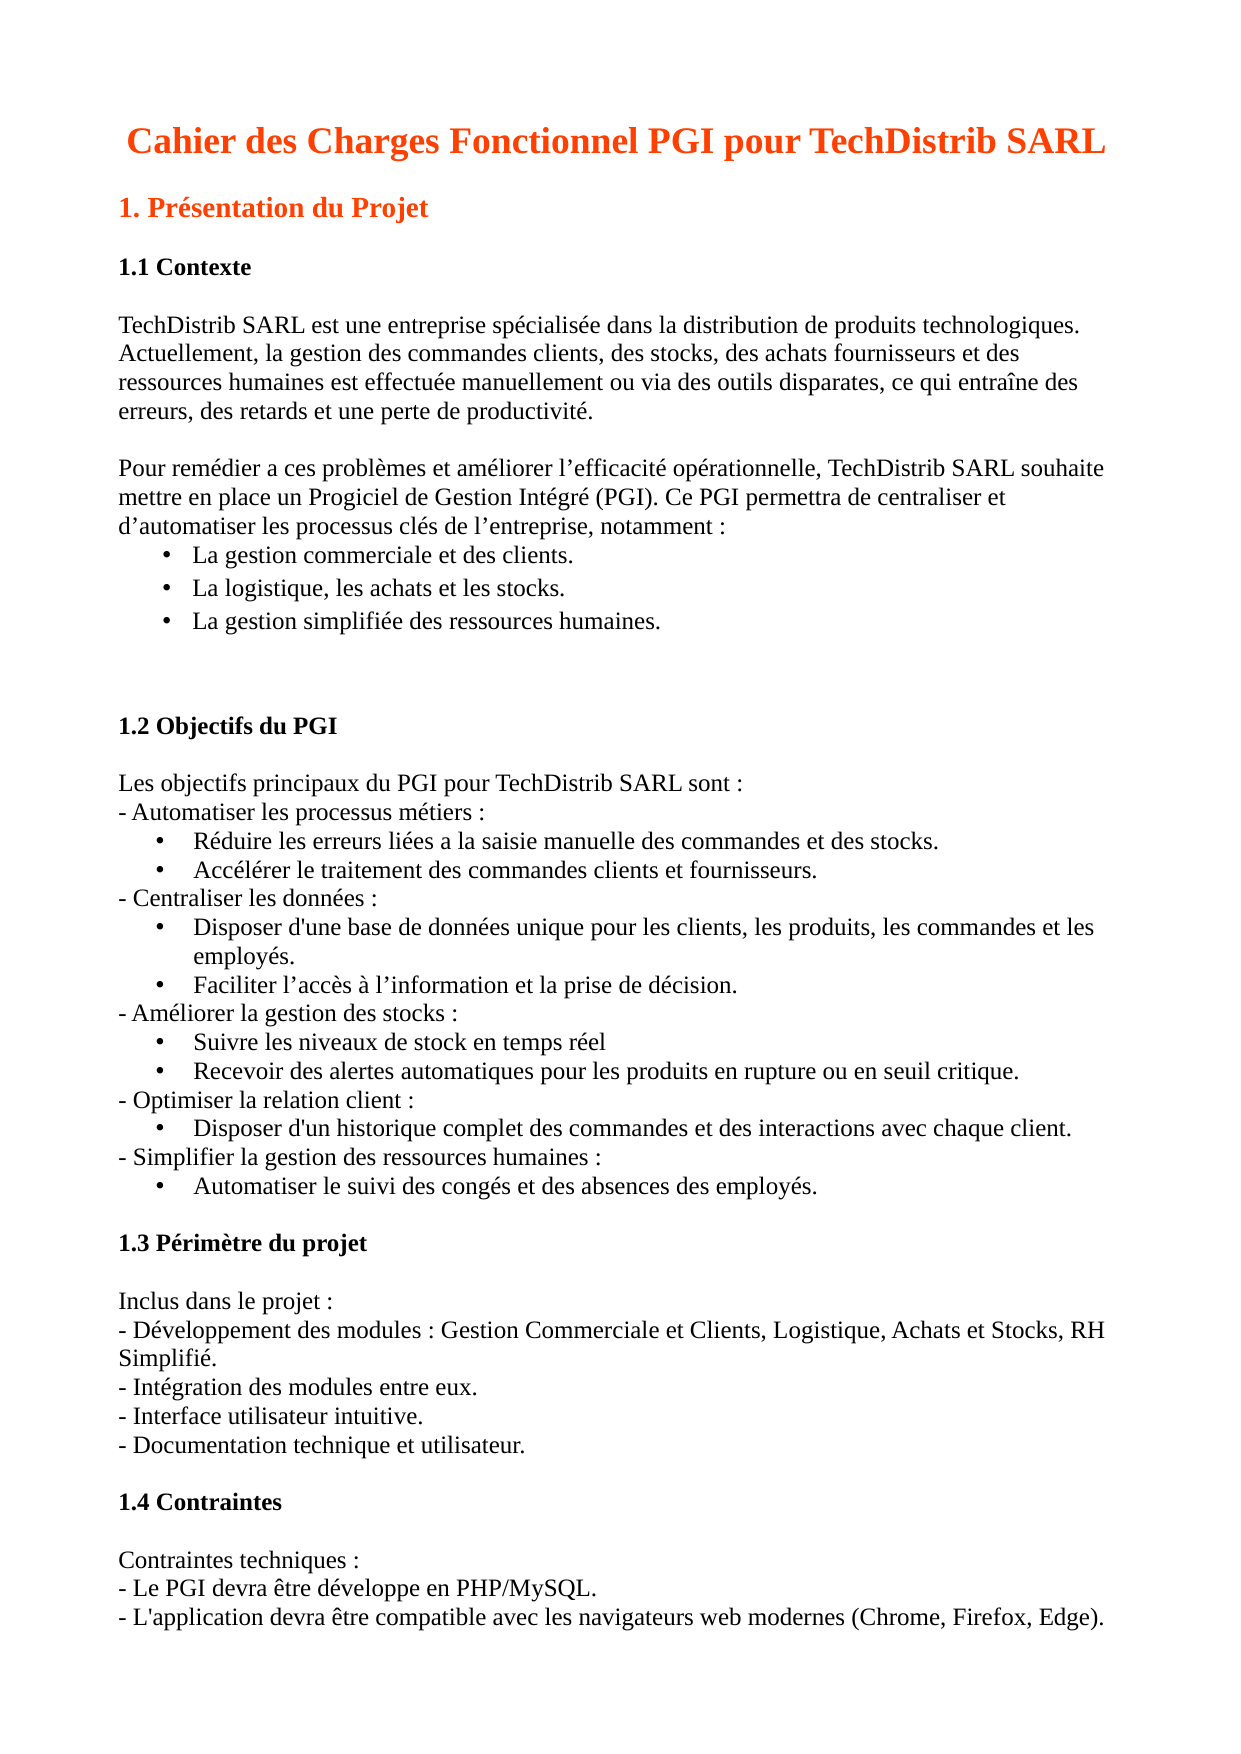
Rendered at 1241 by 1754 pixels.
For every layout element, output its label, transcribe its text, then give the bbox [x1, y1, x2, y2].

text Inclus dans le projet : [118, 1286, 1122, 1315]
text - L'application devra être compatible avec les navigateurs web modernes (Chrome, Firefox, Edge). [118, 1602, 1122, 1631]
text 1. Présentation du Projet [118, 190, 1122, 223]
list Faciliter l’accès à l’information et la prise de décision. [156, 970, 1122, 998]
list La gestion simplifiée des ressources humaines. [162, 606, 1122, 634]
text - Automatiser les processus métiers : [118, 797, 1122, 826]
text - Optimiser la relation client : [118, 1085, 1122, 1113]
text - Intégration des modules entre eux. [118, 1372, 1122, 1401]
text - Simplifier la gestion des ressources humaines : [118, 1142, 1122, 1171]
text - Améliorer la gestion des stocks : [118, 998, 1122, 1027]
text - Interface utilisateur intuitive. [118, 1401, 1122, 1430]
text 1.2 Objectifs du PGI [118, 711, 1122, 740]
text Pour remédier a ces problèmes et améliorer l’efficacité opérationnelle, TechDistrib SARL souhaite mettre en place un Progiciel de Gestion Intégré (PGI). Ce PGI permettra de centraliser et d’automatiser les processus clés de l’entreprise, notamment : [118, 453, 1122, 540]
text Les objectifs principaux du PGI pour TechDistrib SARL sont : [118, 768, 1122, 797]
list Disposer d'une base de données unique pour les clients, les produits, les commandes et les employés. [156, 912, 1122, 970]
text - Centraliser les données : [118, 883, 1122, 912]
list Réduire les erreurs liées a la saisie manuelle des commandes et des stocks. [156, 826, 1122, 855]
list La gestion commerciale et des clients. [162, 540, 1122, 568]
list La logistique, les achats et les stocks. [162, 573, 1122, 602]
list Automatiser le suivi des congés et des absences des employés. [156, 1171, 1122, 1200]
text 1.4 Contraintes [118, 1487, 1122, 1516]
list Recevoir des alertes automatiques pour les produits en rupture ou en seuil critique. [156, 1056, 1122, 1085]
text Cahier des Charges Fonctionnel PGI pour TechDistrib SARL [118, 118, 1122, 161]
text TechDistrib SARL est une entreprise spécialisée dans la distribution de produits technologiques. Actuellement, la gestion des commandes clients, des stocks, des achats fournisseurs et des ressources humaines est effectuée manuellement ou via des outils disparates, ce qui entraîne des erreurs, des retards et une perte de productivité. [118, 310, 1122, 425]
text Contraintes techniques : [118, 1545, 1122, 1573]
text - Documentation technique et utilisateur. [118, 1430, 1122, 1458]
text - Le PGI devra être développe en PHP/MySQL. [118, 1573, 1122, 1602]
list Disposer d'un historique complet des commandes et des interactions avec chaque client. [156, 1113, 1122, 1142]
text - Développement des modules : Gestion Commerciale et Clients, Logistique, Achats et Stocks, RH Simplifié. [118, 1315, 1122, 1372]
list Accélérer le traitement des commandes clients et fournisseurs. [156, 855, 1122, 883]
text 1.1 Contexte [118, 252, 1122, 281]
text 1.3 Périmètre du projet [118, 1228, 1122, 1257]
list Suivre les niveaux de stock en temps réel [156, 1027, 1122, 1056]
